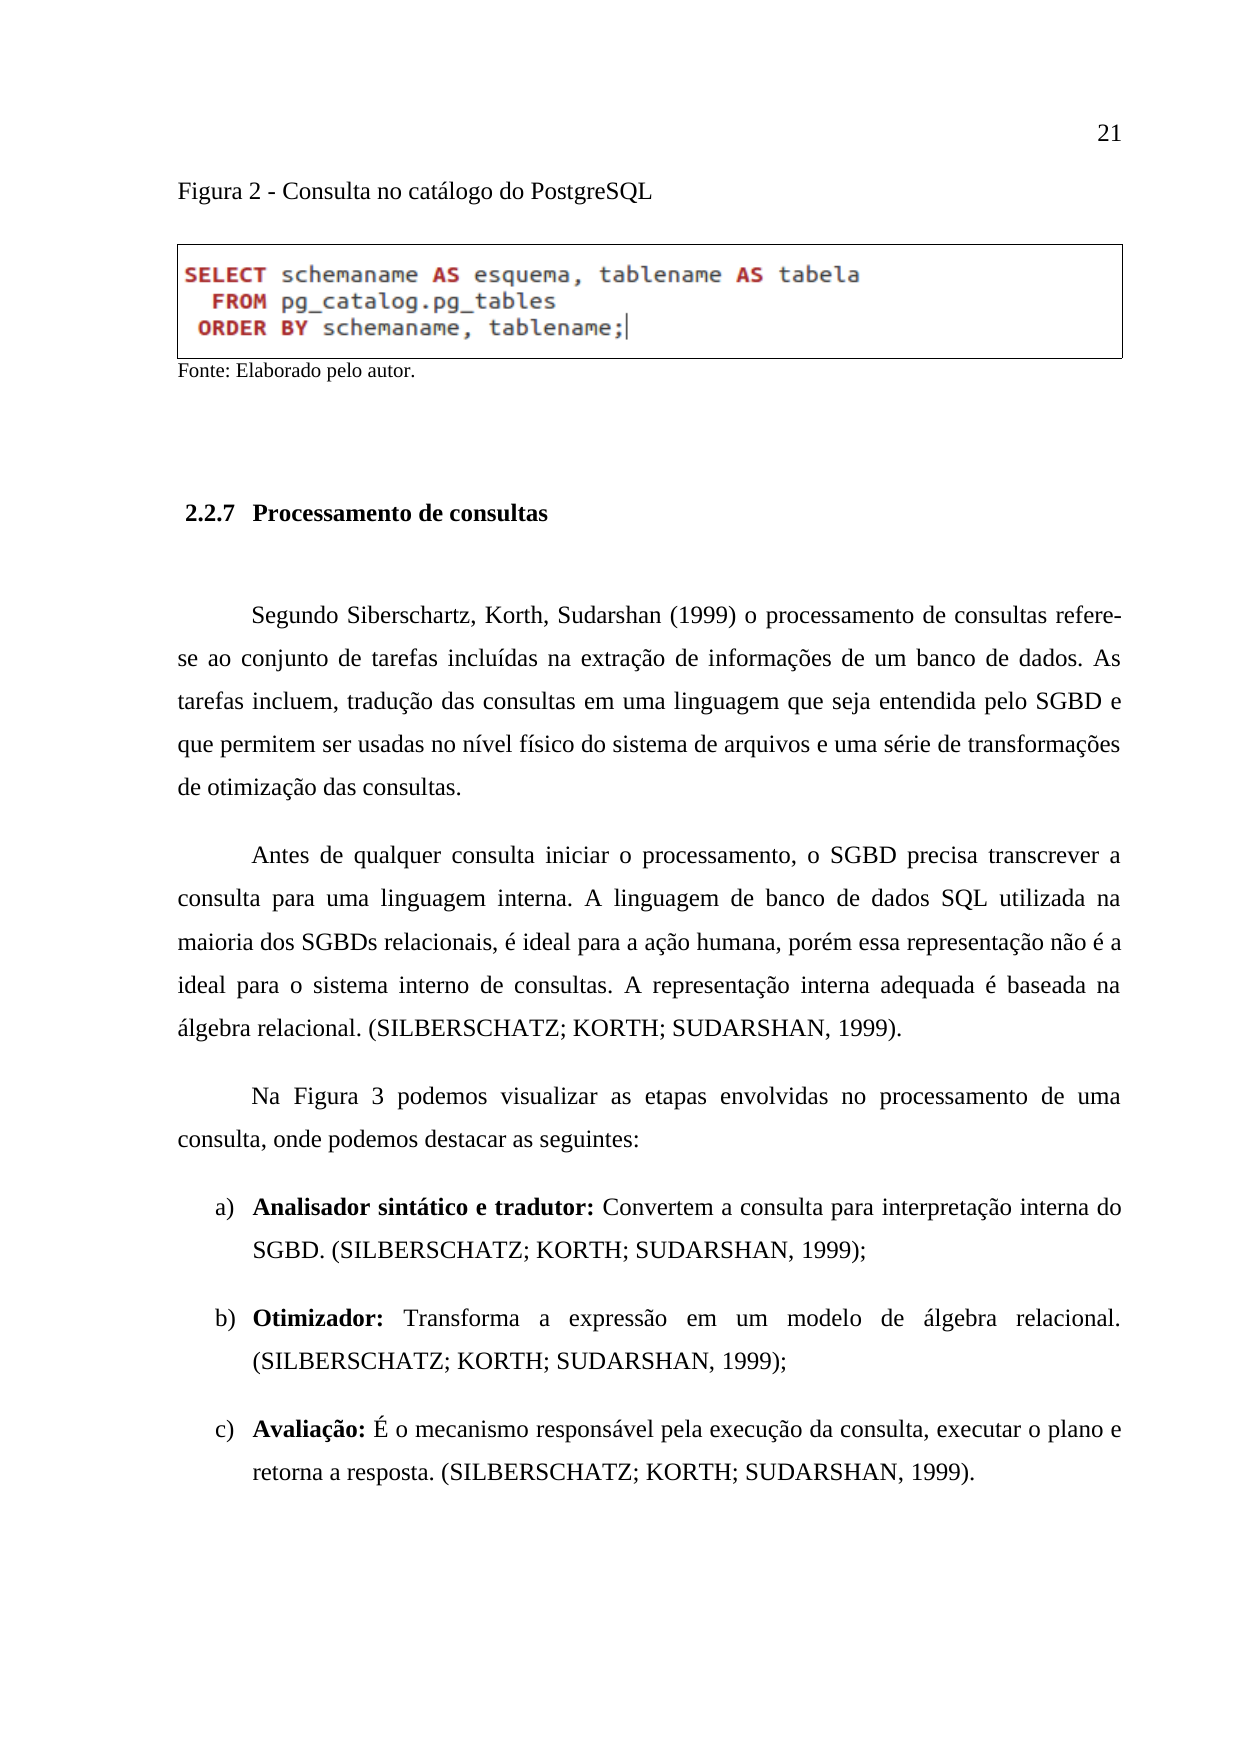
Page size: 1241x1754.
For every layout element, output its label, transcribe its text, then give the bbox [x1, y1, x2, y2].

text [178, 245, 1122, 358]
text Figura 2 - Consulta no catálogo do PostgreSQL [177, 176, 1122, 205]
list Analisador sintático e tradutor: Convertem a consulta para interpretação interna do SGBD. (SILBERSCHATZ; KORTH; SUDARSHAN, 1999); [215, 1192, 1122, 1264]
picture [180, 247, 1119, 356]
text Na Figura 3 podemos visualizar as etapas envolvidas no processamento de uma consulta, onde podemos destacar as seguintes: [177, 1081, 1122, 1153]
text Antes de qualquer consulta iniciar o processamento, o SGBD precisa transcrever a consulta para uma linguagem interna. A linguagem de banco de dados SQL utilizada na maioria dos SGBDs relacionais, é ideal para a ação humana, porém essa representação não é a ideal para o sistema interno de consultas. A representação interna adequada é baseada na álgebra relacional. (SILBERSCHATZ; KORTH; SUDARSHAN, 1999). [177, 840, 1122, 1042]
text Fonte: Elaborado pelo autor. [177, 359, 1122, 382]
list Processamento de consultas [185, 498, 1122, 527]
text Segundo Siberschartz, Korth, Sudarshan (1999) o processamento de consultas refere-se ao conjunto de tarefas incluídas na extração de informações de um banco de dados. As tarefas incluem, tradução das consultas em uma linguagem que seja entendida pelo SGBD e que permitem ser usadas no nível físico do sistema de arquivos e uma série de transformações de otimização das consultas. [177, 600, 1122, 801]
list Avaliação: É o mecanismo responsável pela execução da consulta, executar o plano e retorna a resposta. (SILBERSCHATZ; KORTH; SUDARSHAN, 1999). [215, 1414, 1122, 1486]
list Otimizador: Transforma a expressão em um modelo de álgebra relacional. (SILBERSCHATZ; KORTH; SUDARSHAN, 1999); [215, 1303, 1122, 1375]
